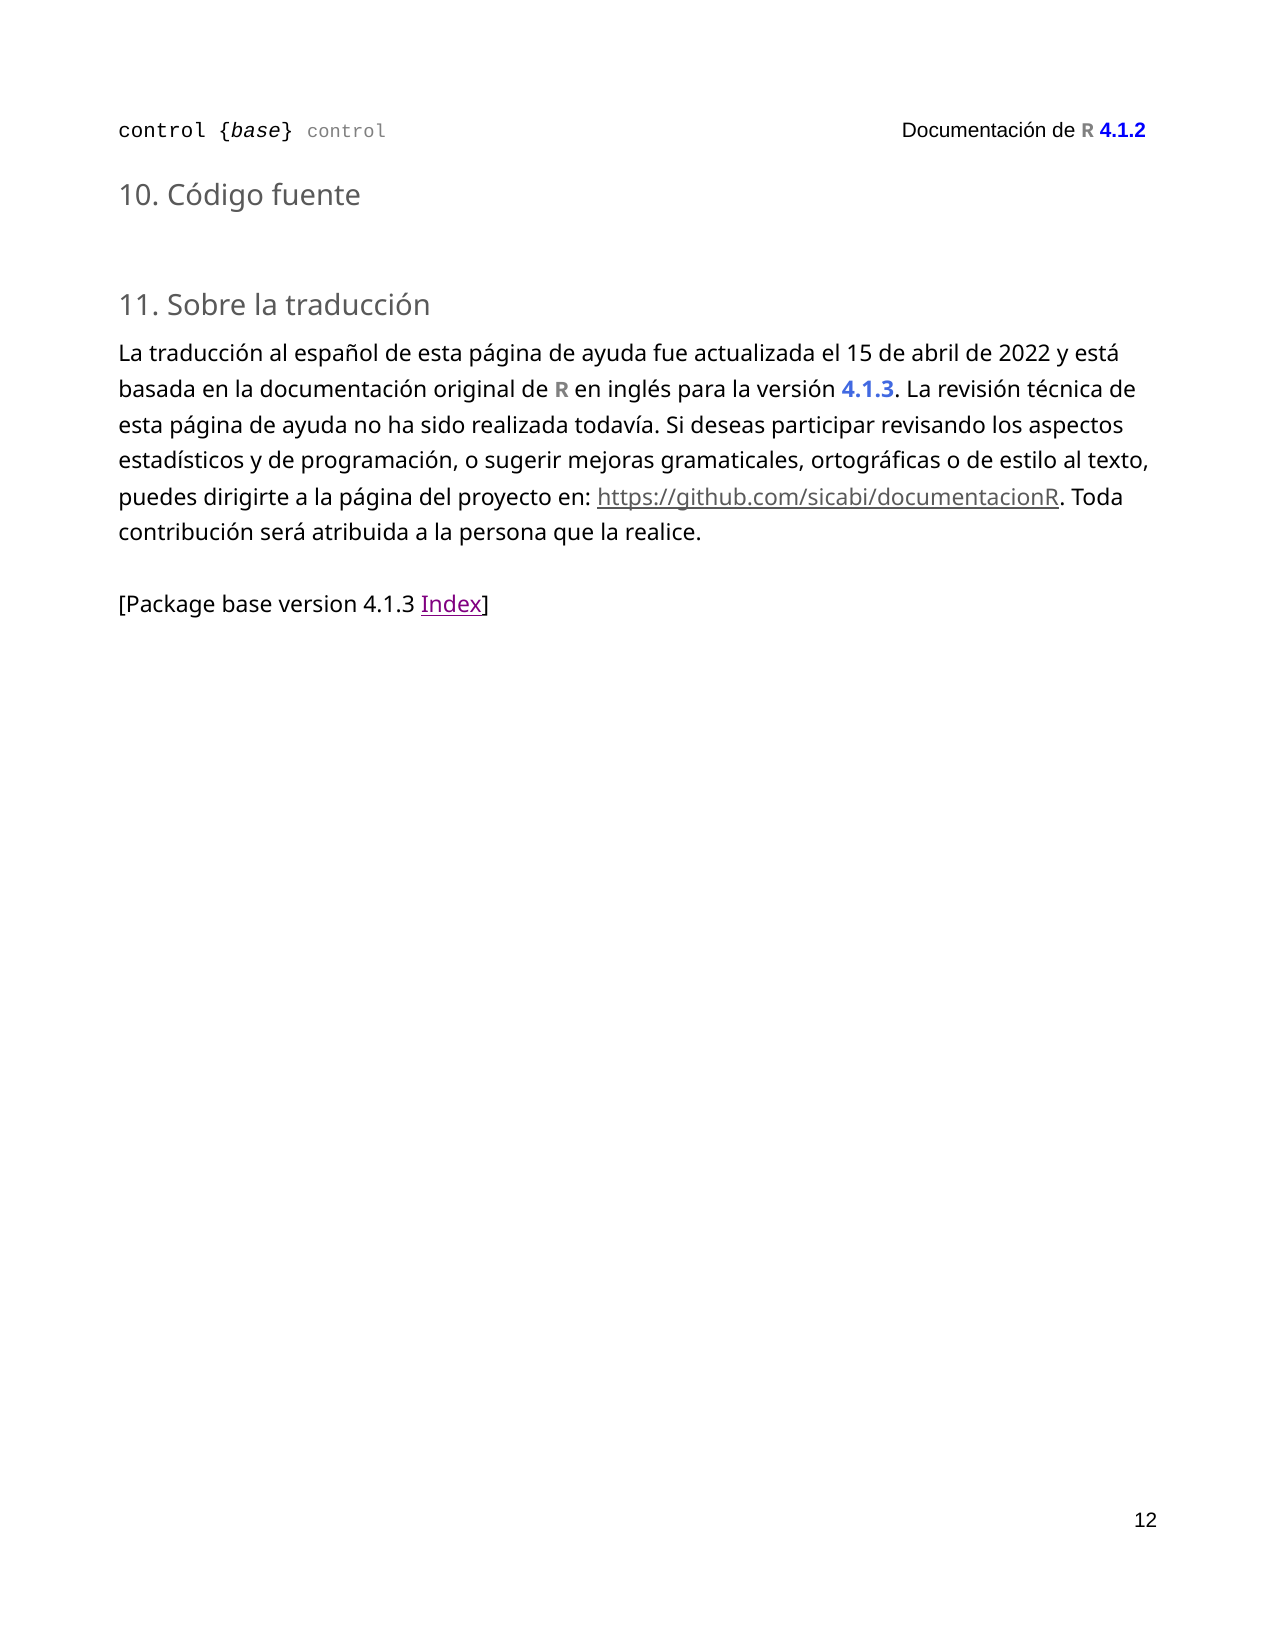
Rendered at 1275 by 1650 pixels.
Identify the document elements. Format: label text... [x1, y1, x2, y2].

text La traducción al español de esta página de ayuda fue actualizada el 15 de abril de 2022 y está basada en la documentación original de R en inglés para la versión 4.1.3. La revisión técnica de esta página de ayuda no ha sido realizada todavía. Si deseas participar revisando los aspectos estadísticos y de programación, o sugerir mejoras gramaticales, ortográficas o de estilo al texto, puedes dirigirte a la página del proyecto en: https://github.com/sicabi/documentacionR. Toda contribución será atribuida a la persona que la realice. [118, 337, 1157, 548]
subtitle 11. Sobre la traducción [118, 284, 1157, 324]
subtitle 10. Código fuente [118, 174, 1157, 214]
text [Package base version 4.1.3 Index] [118, 588, 1157, 619]
